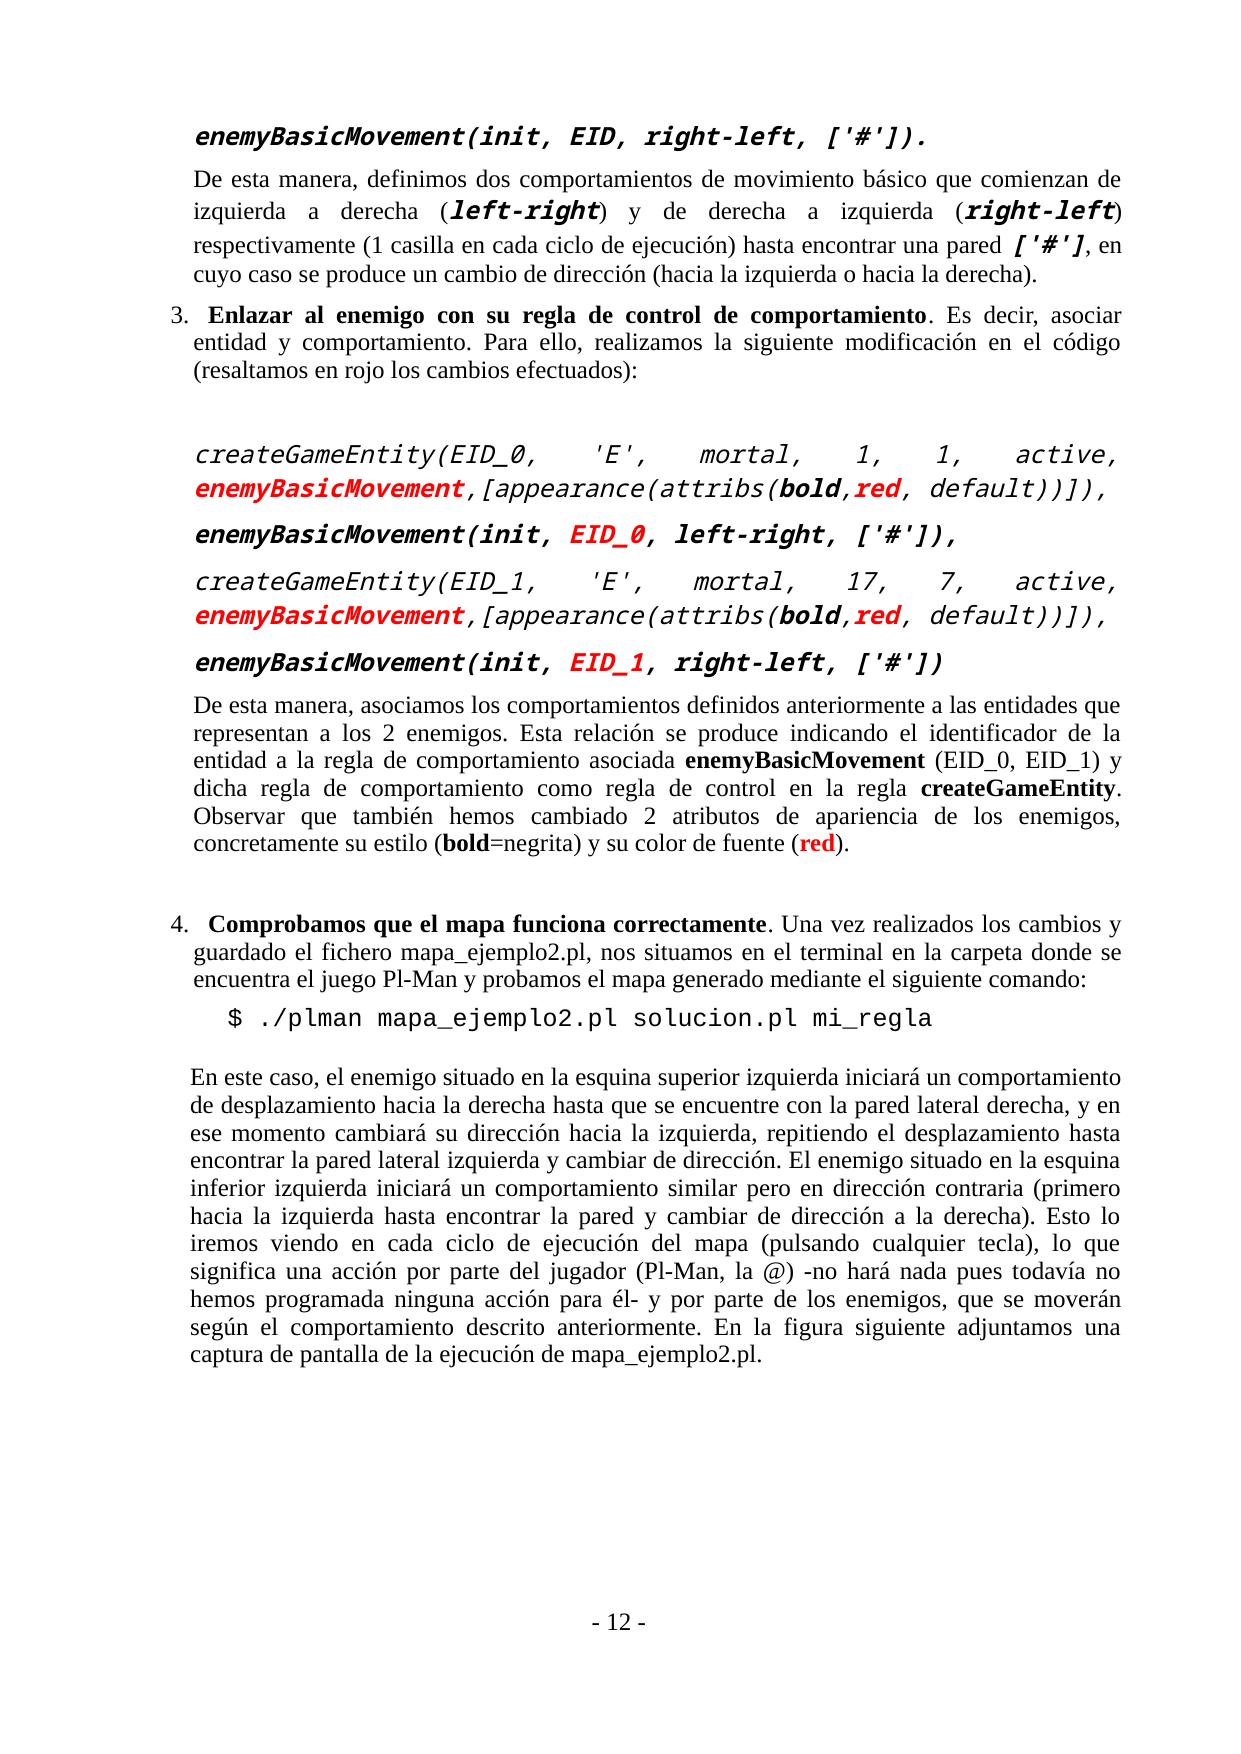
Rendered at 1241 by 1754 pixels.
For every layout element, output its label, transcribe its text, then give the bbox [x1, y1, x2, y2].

list enemyBasicMovement(init, EID, right-left, ['#']). [156, 118, 1122, 152]
list $ ./plman mapa_ejemplo2.pl solucion.pl mi_regla [190, 1006, 1122, 1034]
list De esta manera, definimos dos comportamientos de movimiento básico que comienzan de izquierda a derecha (left-right) y de derecha a izquierda (right-left) respectivamente (1 casilla en cada ciclo de ejecución) hasta encontrar una pared ['#'], en cuyo caso se produce un cambio de dirección (hacia la izquierda o hacia la derecha). [156, 165, 1122, 288]
list De esta manera, asociamos los comportamientos definidos anteriormente a las entidades que representan a los 2 enemigos. Esta relación se produce indicando el identificador de la entidad a la regla de comportamiento asociada enemyBasicMovement (EID_0, EID_1) y dicha regla de comportamiento como regla de control en la regla createGameEntity. Observar que también hemos cambiado 2 atributos de apariencia de los enemigos, concretamente su estilo (bold=negrita) y su color de fuente (red). [156, 691, 1122, 857]
list Comprobamos que el mapa funciona correctamente. Una vez realizados los cambios y guardado el fichero mapa_ejemplo2.pl, nos situamos en el terminal en la carpeta donde se encuentra el juego Pl-Man y probamos el mapa generado mediante el siguiente comando: [156, 910, 1122, 993]
list Enlazar al enemigo con su regla de control de comportamiento. Es decir, asociar entidad y comportamiento. Para ello, realizamos la siguiente modificación en el código (resaltamos en rojo los cambios efectuados): [156, 301, 1122, 384]
list createGameEntity(EID_0, 'E', mortal, 1, 1, active, enemyBasicMovement,[appearance(attribs(bold,red, default))]), [156, 437, 1122, 505]
list createGameEntity(EID_1, 'E', mortal, 17, 7, active, enemyBasicMovement,[appearance(attribs(bold,red, default))]), [156, 564, 1122, 632]
list En este caso, el enemigo situado en la esquina superior izquierda iniciará un comportamiento de desplazamiento hacia la derecha hasta que se encuentre con la pared lateral derecha, y en ese momento cambiará su dirección hacia la izquierda, repitiendo el desplazamiento hasta encontrar la pared lateral izquierda y cambiar de dirección. El enemigo situado en la esquina inferior izquierda iniciará un comportamiento similar pero en dirección contraria (primero hacia la izquierda hasta encontrar la pared y cambiar de dirección a la derecha). Esto lo iremos viendo en cada ciclo de ejecución del mapa (pulsando cualquier tecla), lo que significa una acción por parte del jugador (Pl-Man, la @) -no hará nada pues todavía no hemos programada ninguna acción para él- y por parte de los enemigos, que se moverán según el comportamiento descrito anteriormente. En la figura siguiente adjuntamos una captura de pantalla de la ejecución de mapa_ejemplo2.pl. [152, 1063, 1122, 1368]
list enemyBasicMovement(init, EID_0, left-right, ['#']), [156, 517, 1122, 551]
list enemyBasicMovement(init, EID_1, right-left, ['#']) [156, 644, 1122, 678]
